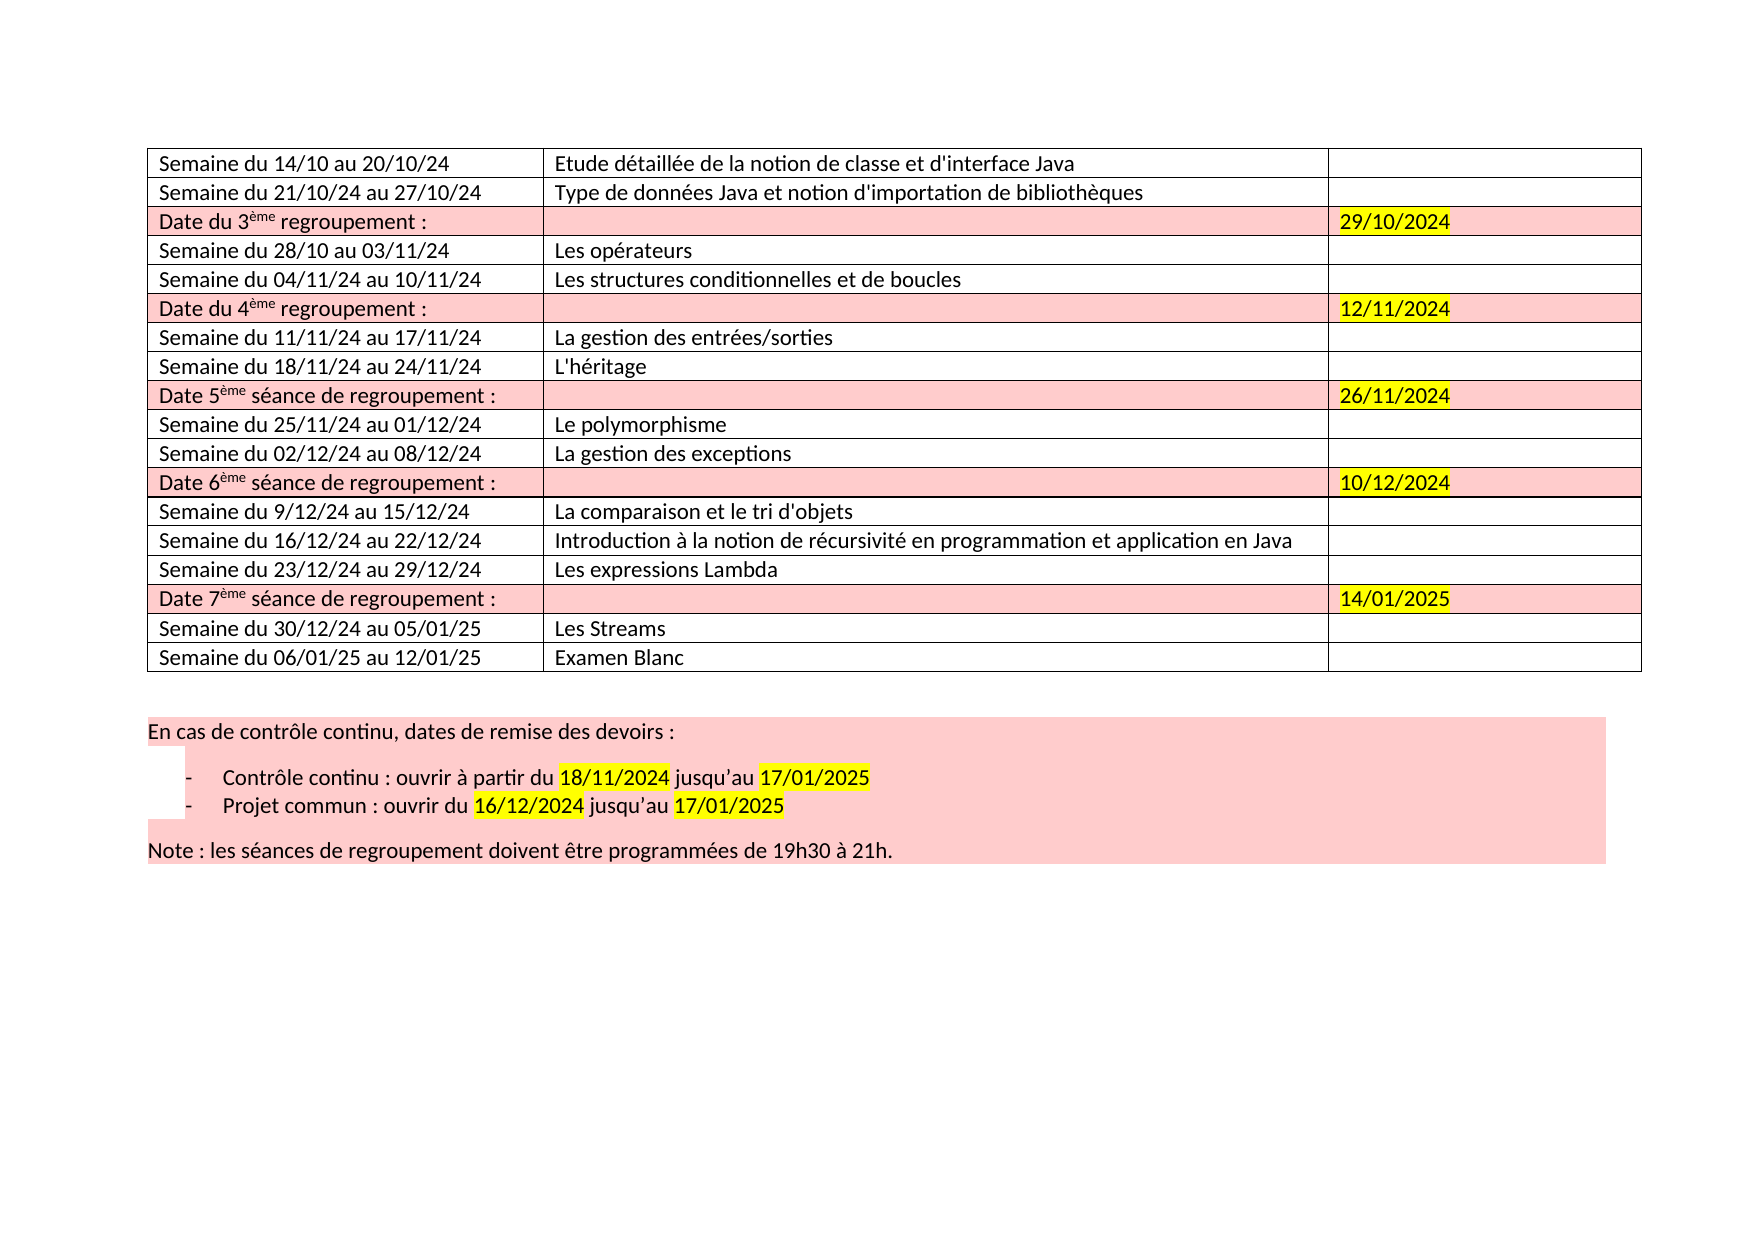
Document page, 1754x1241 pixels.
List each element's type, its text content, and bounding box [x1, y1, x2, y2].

table_cell Les Streams [544, 614, 1328, 642]
table_cell Semaine du 14/10 au 20/10/24 [148, 149, 543, 177]
table_cell Type de données Java et notion d'importation de bibliothèques [544, 178, 1328, 206]
table_cell [1329, 323, 1641, 351]
table_cell [544, 381, 1328, 409]
table_cell [544, 207, 1328, 235]
table_cell Semaine du 28/10 au 03/11/24 [148, 236, 543, 264]
table_cell [1329, 498, 1641, 525]
table_cell Introduction à la notion de récursivité en programmation et application en Java [544, 526, 1328, 554]
table_cell Semaine du 25/11/24 au 01/12/24 [148, 410, 543, 438]
table_cell Date du 4ème regroupement : [148, 294, 543, 322]
table_cell Examen Blanc [544, 643, 1328, 671]
list Contrôle continu : ouvrir à partir du 18/11/2024 jusqu’au 17/01/2025 [185, 763, 1606, 791]
table_cell [1329, 236, 1641, 264]
table_cell Semaine du 06/01/25 au 12/01/25 [148, 643, 543, 671]
table_cell [1329, 614, 1641, 642]
table_cell Semaine du 9/12/24 au 15/12/24 [148, 498, 543, 525]
table_cell Les structures conditionnelles et de boucles [544, 265, 1328, 293]
table_cell Les expressions Lambda [544, 556, 1328, 583]
table_cell Date 7ème séance de regroupement : [148, 585, 543, 613]
table_cell Semaine du 21/10/24 au 27/10/24 [148, 178, 543, 206]
table_cell Le polymorphisme [544, 410, 1328, 438]
table_cell Date du 3ème regroupement : [148, 207, 543, 235]
table_cell [544, 585, 1328, 613]
table_cell Semaine du 16/12/24 au 22/12/24 [148, 526, 543, 554]
table_cell [1329, 178, 1641, 206]
table_cell Semaine du 04/11/24 au 10/11/24 [148, 265, 543, 293]
table_cell [1329, 352, 1641, 380]
list Projet commun : ouvrir du 16/12/2024 jusqu’au 17/01/2025 [185, 791, 1606, 819]
table_cell Les opérateurs [544, 236, 1328, 264]
table_cell Date 5ème séance de regroupement : [148, 381, 543, 409]
table_cell [1329, 643, 1641, 671]
table_cell La gestion des exceptions [544, 439, 1328, 467]
table_cell [1329, 265, 1641, 293]
table_cell Etude détaillée de la notion de classe et d'interface Java [544, 149, 1328, 177]
table_cell 14/01/2025 [1329, 585, 1641, 613]
table_cell [1329, 439, 1641, 467]
table_cell 12/11/2024 [1329, 294, 1641, 322]
table_cell 26/11/2024 [1329, 381, 1641, 409]
table_cell [1329, 526, 1641, 554]
table_cell 10/12/2024 [1329, 468, 1641, 496]
table_cell L'héritage [544, 352, 1328, 380]
table_cell [544, 468, 1328, 496]
table_cell Semaine du 30/12/24 au 05/01/25 [148, 614, 543, 642]
table_cell [1329, 410, 1641, 438]
table_cell Semaine du 23/12/24 au 29/12/24 [148, 556, 543, 583]
table_cell Semaine du 02/12/24 au 08/12/24 [148, 439, 543, 467]
table_cell [1329, 149, 1641, 177]
table_cell [1329, 556, 1641, 583]
text Note : les séances de regroupement doivent être programmées de 19h30 à 21h. [148, 836, 1606, 864]
table_cell Semaine du 18/11/24 au 24/11/24 [148, 352, 543, 380]
table_cell [544, 294, 1328, 322]
table_cell 29/10/2024 [1329, 207, 1641, 235]
text En cas de contrôle continu, dates de remise des devoirs : [148, 717, 1606, 746]
table_cell Date 6ème séance de regroupement : [148, 468, 543, 496]
table_cell Semaine du 11/11/24 au 17/11/24 [148, 323, 543, 351]
table_cell La comparaison et le tri d'objets [544, 498, 1328, 525]
table_cell La gestion des entrées/sorties [544, 323, 1328, 351]
